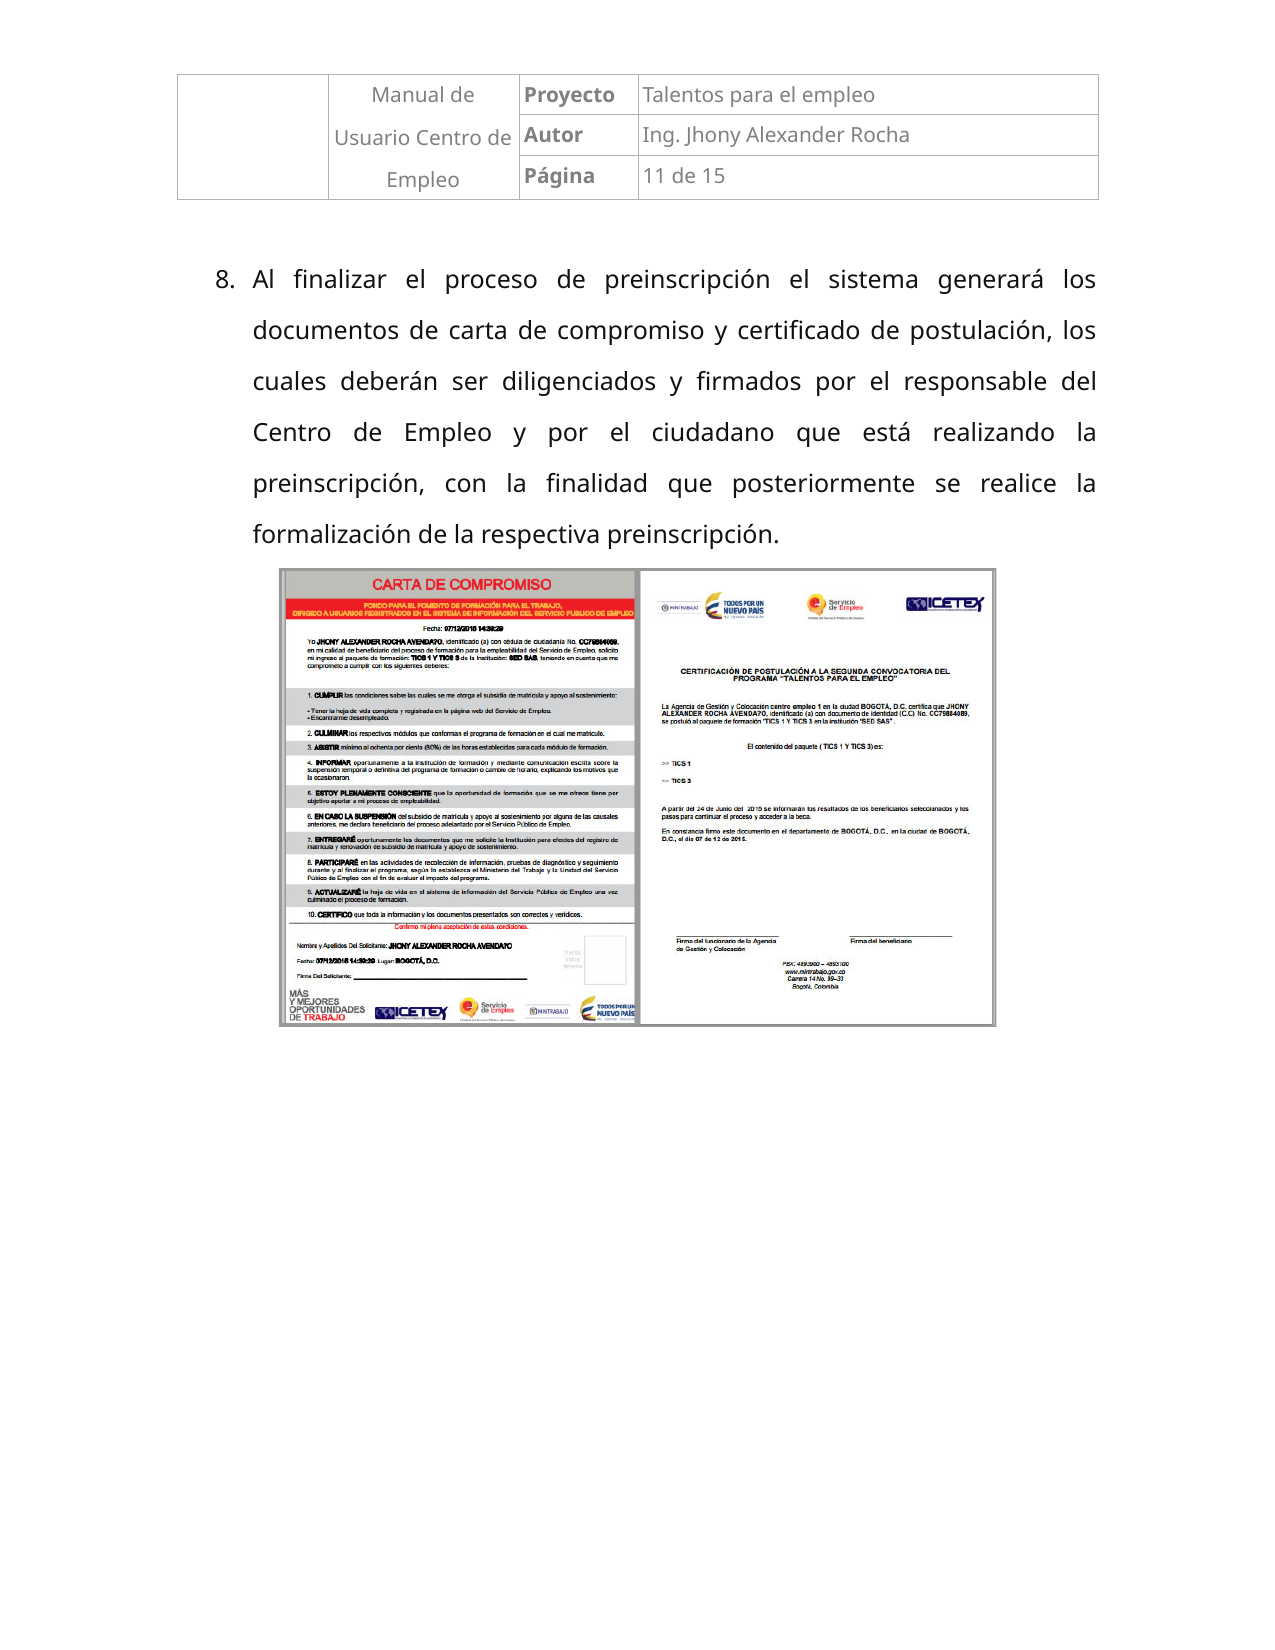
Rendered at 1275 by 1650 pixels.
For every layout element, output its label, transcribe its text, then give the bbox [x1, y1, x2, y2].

picture [278, 568, 997, 1027]
list Al finalizar el proceso de preinscripción el sistema generará los documentos de carta de compromiso y certificado de postulación, los cuales deberán ser diligenciados y firmados por el responsable del Centro de Empleo y por el ciudadano que está realizando la preinscripción, con la finalidad que posteriormente se realice la formalización de la respectiva preinscripción. [215, 262, 1098, 551]
